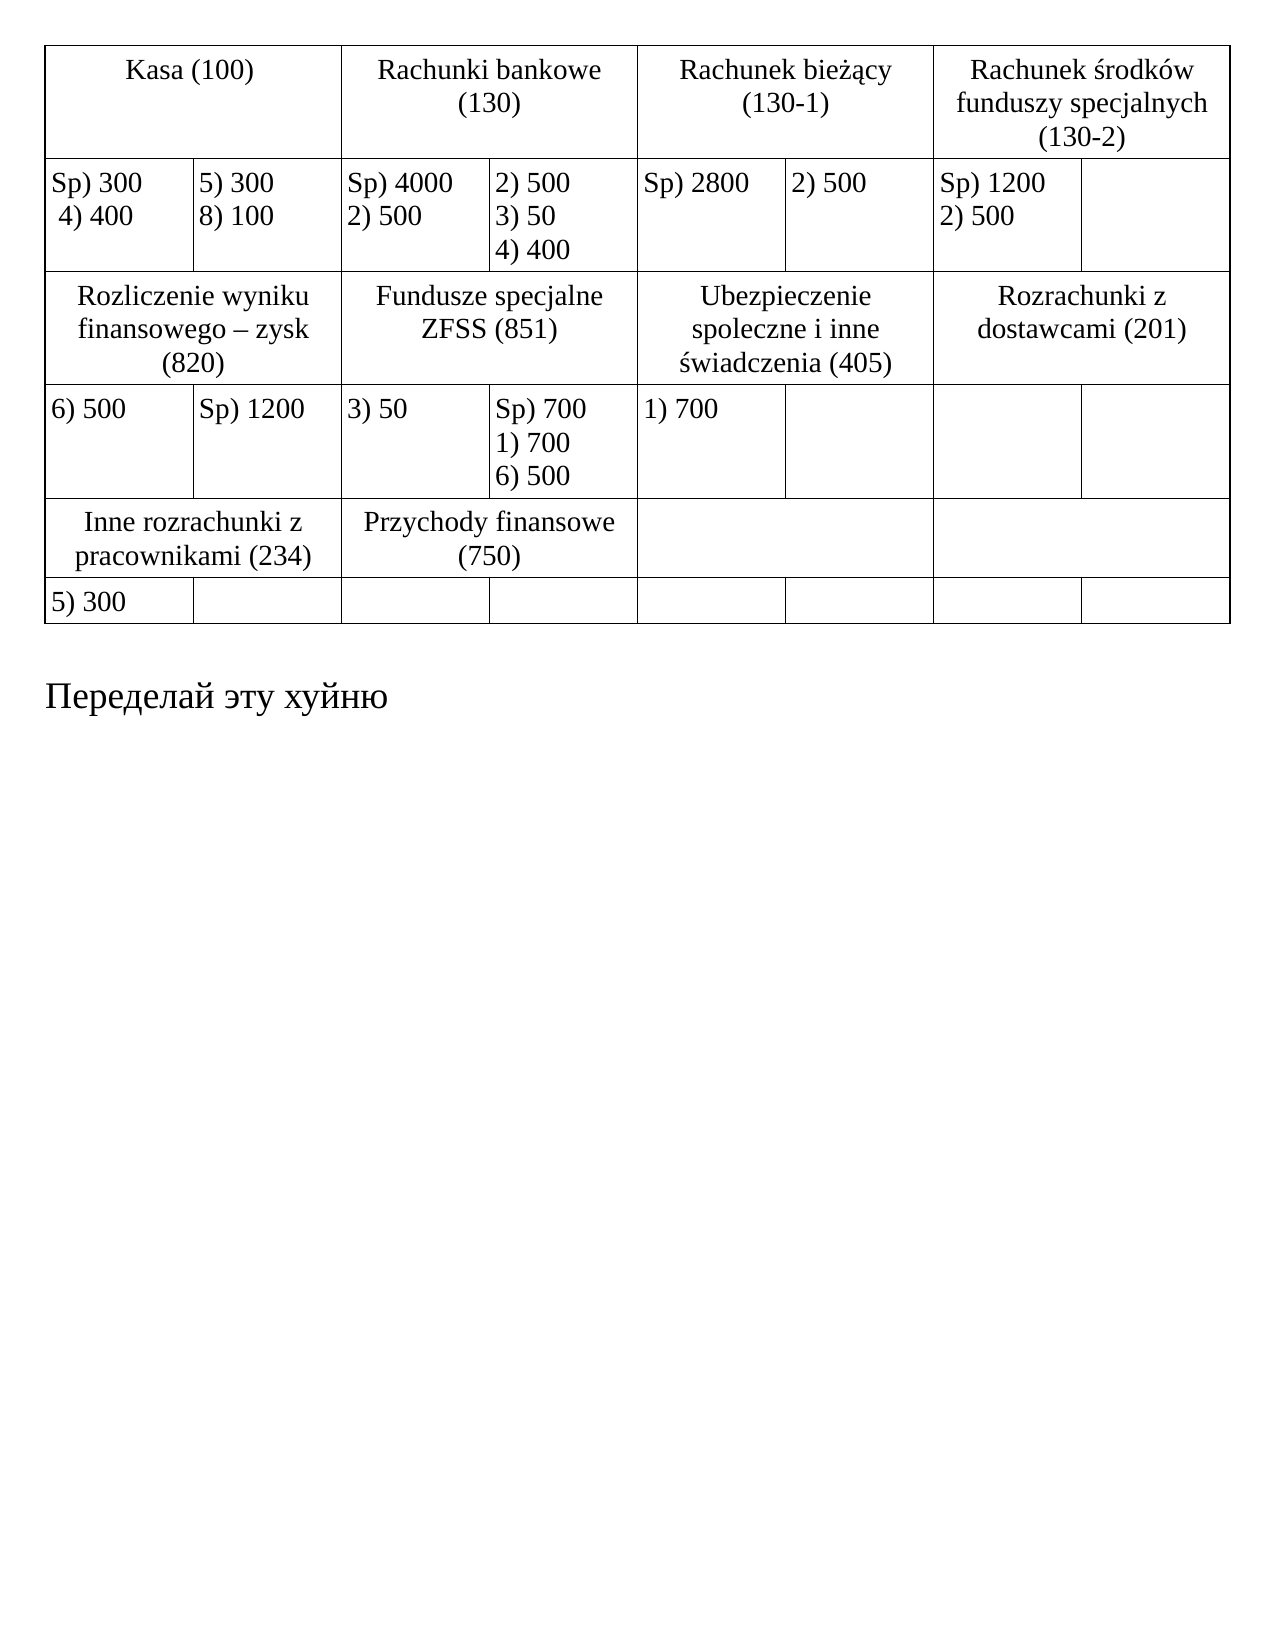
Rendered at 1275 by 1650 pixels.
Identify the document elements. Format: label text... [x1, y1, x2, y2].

table_cell Przychody finansowe (750) [342, 499, 637, 577]
table_cell [934, 499, 1229, 577]
table_cell [342, 578, 489, 623]
table_cell [490, 578, 637, 623]
table_header Rachunki bankowe (130) [342, 46, 637, 158]
text Переделай эту хуйню [45, 674, 1230, 717]
table_cell Rozrachunki z dostawcami (201) [934, 272, 1229, 384]
table_cell Sp) 1200 2) 500 [934, 159, 1081, 271]
table_cell Inne rozrachunki z pracownikami (234) [46, 499, 341, 577]
table_cell [1082, 578, 1229, 623]
table_cell Sp) 1200 [194, 385, 341, 497]
table_cell 6) 500 [46, 385, 193, 497]
table_cell [638, 499, 933, 577]
table_cell Rozliczenie wyniku finansowego – zysk (820) [46, 272, 341, 384]
table_cell 3) 50 [342, 385, 489, 497]
table_cell [934, 385, 1081, 497]
table_cell [934, 578, 1081, 623]
table_cell [1082, 159, 1229, 271]
table_cell [786, 578, 933, 623]
table_cell [786, 385, 933, 497]
table_cell 5) 300 [46, 578, 193, 623]
table_cell Sp) 300 4) 400 [46, 159, 193, 271]
table_cell 2) 500 3) 50 4) 400 [490, 159, 637, 271]
table_cell Fundusze specjalne ZFSS (851) [342, 272, 637, 384]
table_cell [1082, 385, 1229, 497]
table_header Kasa (100) [46, 46, 341, 158]
table_cell 1) 700 [638, 385, 785, 497]
table_cell [194, 578, 341, 623]
table_cell 5) 300 8) 100 [194, 159, 341, 271]
table_cell Sp) 4000 2) 500 [342, 159, 489, 271]
table_cell [638, 578, 785, 623]
table_cell Sp) 2800 [638, 159, 785, 271]
table_cell 2) 500 [786, 159, 933, 271]
table_header Rachunek bieżący (130-1) [638, 46, 933, 158]
table_header Rachunek środków funduszy specjalnych (130-2) [934, 46, 1229, 158]
table_cell Sp) 700 1) 700 6) 500 [490, 385, 637, 497]
table_cell Ubezpieczenie spoleczne i inne świadczenia (405) [638, 272, 933, 384]
